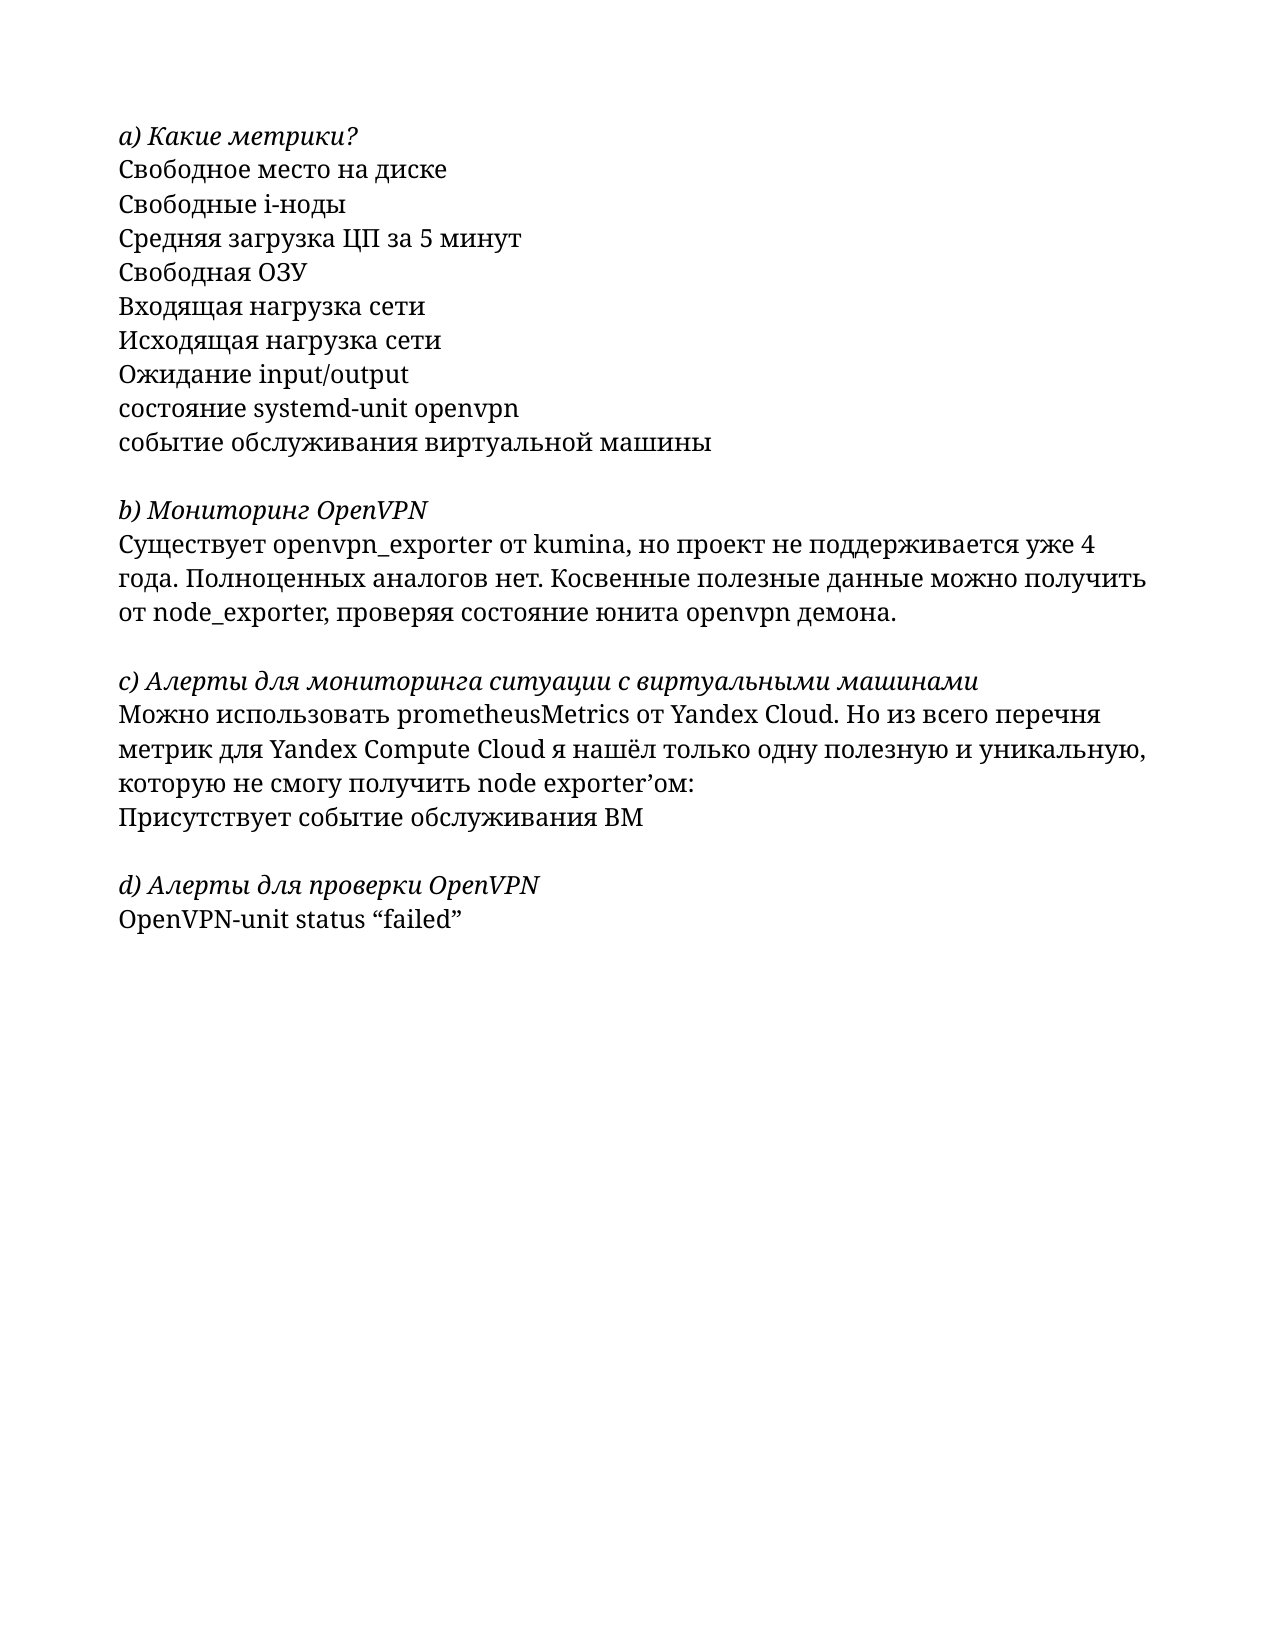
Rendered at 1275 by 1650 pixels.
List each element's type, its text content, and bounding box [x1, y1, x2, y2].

text c) Алерты для мониторинга ситуации с виртуальными машинами [118, 663, 1157, 697]
text Присутствует событие обслуживания ВМ [118, 799, 1157, 833]
text b) Мониторинг OpenVPN [118, 493, 1157, 527]
text Входящая нагрузка сети [118, 288, 1157, 322]
text Ожидание input/output [118, 357, 1157, 391]
text событие обслуживания виртуальной машины [118, 425, 1157, 459]
text d) Алерты для проверки OpenVPN [118, 867, 1157, 902]
text Можно использовать prometheusMetrics от Yandex Cloud. Но из всего перечня метрик для Yandex Compute Cloud я нашёл только одну полезную и уникальную, которую не смогу получить node exporter’ом: [118, 697, 1157, 799]
text Исходящая нагрузка сети [118, 322, 1157, 357]
text OpenVPN-unit status “failed” [118, 902, 1157, 936]
text Свободная ОЗУ [118, 254, 1157, 288]
text Средняя загрузка ЦП за 5 минут [118, 220, 1157, 254]
text состояние systemd-unit openvpn [118, 391, 1157, 425]
text Существует openvpn_exporter от kumina, но проект не поддерживается уже 4 года. Полноценных аналогов нет. Косвенные полезные данные можно получить от node_exporter, проверяя состояние юнита openvpn демона. [118, 527, 1157, 629]
text Свободные i-ноды [118, 186, 1157, 220]
text Свободное место на диске [118, 152, 1157, 186]
text а) Какие метрики? [118, 118, 1157, 152]
